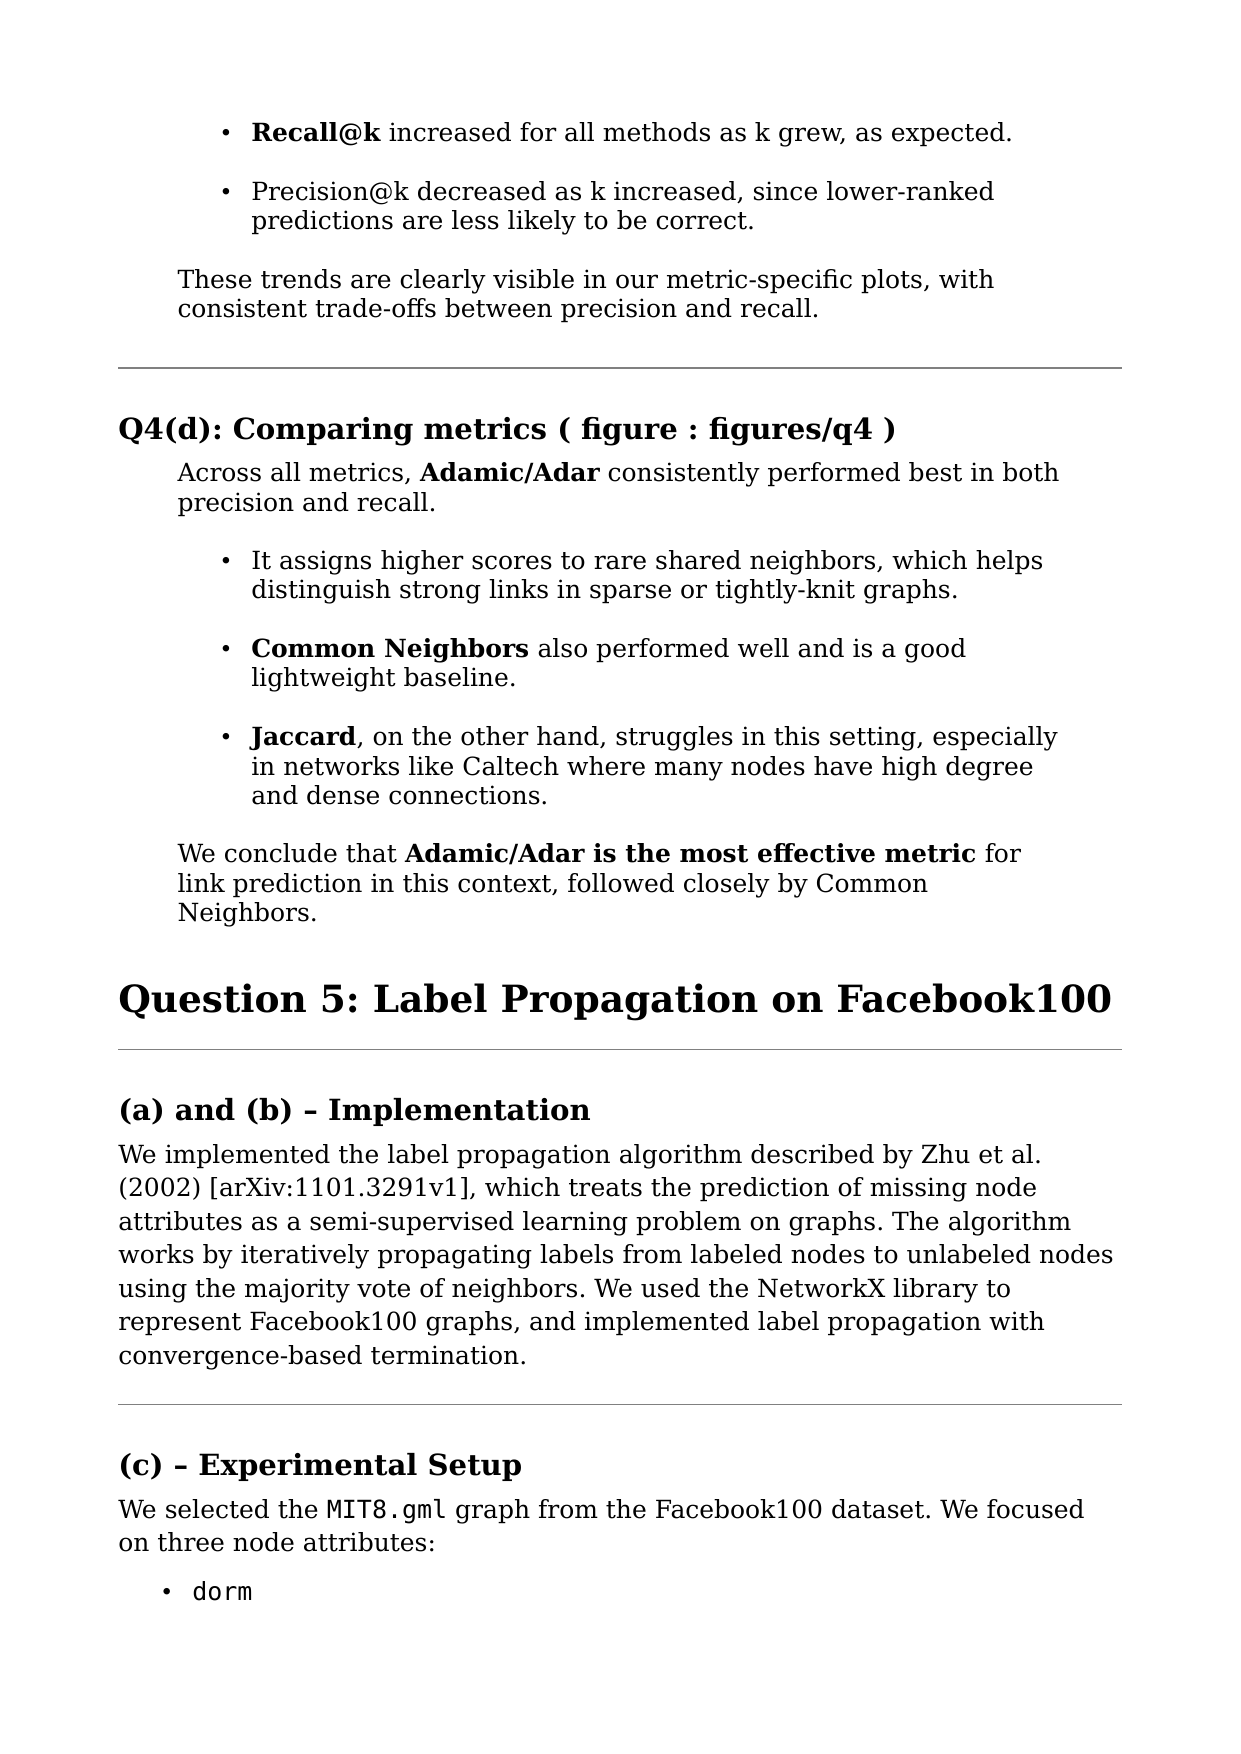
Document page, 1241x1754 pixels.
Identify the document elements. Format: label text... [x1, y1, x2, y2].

subtitle Q4(d): Comparing metrics ( figure : figures/q4 ) [118, 412, 1122, 446]
subtitle (c) – Experimental Setup [118, 1448, 1122, 1483]
text We conclude that Adamic/Adar is the most effective metric for link prediction in this context, followed closely by Common Neighbors. [177, 839, 1063, 927]
text We selected the MIT8.gml graph from the Facebook100 dataset. We focused on three node attributes: [118, 1495, 1122, 1558]
list It assigns higher scores to rare shared neighbors, which helps distinguish strong links in sparse or tightly-knit graphs. [222, 546, 1063, 605]
text We implemented the label propagation algorithm described by Zhu et al. (2002) [arXiv:1101.3291v1], which treats the prediction of missing node attributes as a semi-supervised learning problem on graphs. The algorithm works by iteratively propagating labels from labeled nodes to unlabeled nodes using the majority vote of neighbors. We used the NetworkX library to represent Facebook100 graphs, and implemented label propagation with convergence-based termination. [118, 1140, 1122, 1370]
text Across all metrics, Adamic/Adar consistently performed best in both precision and recall. [177, 458, 1063, 517]
list Common Neighbors also performed well and is a good lightweight baseline. [222, 634, 1063, 693]
list dorm [162, 1577, 1122, 1606]
text These trends are clearly visible in our metric-specific plots, with consistent trade-offs between precision and recall. [177, 265, 1063, 323]
list Recall@k increased for all methods as k grew, as expected. [222, 118, 1063, 147]
list Precision@k decreased as k increased, since lower-ranked predictions are less likely to be correct. [222, 177, 1063, 235]
subtitle Question 5: Label Propagation on Facebook100 [118, 977, 1122, 1022]
list Jaccard, on the other hand, struggles in this setting, especially in networks like Caltech where many nodes have high degree and dense connections. [222, 722, 1063, 810]
subtitle (a) and (b) – Implementation [118, 1093, 1122, 1127]
